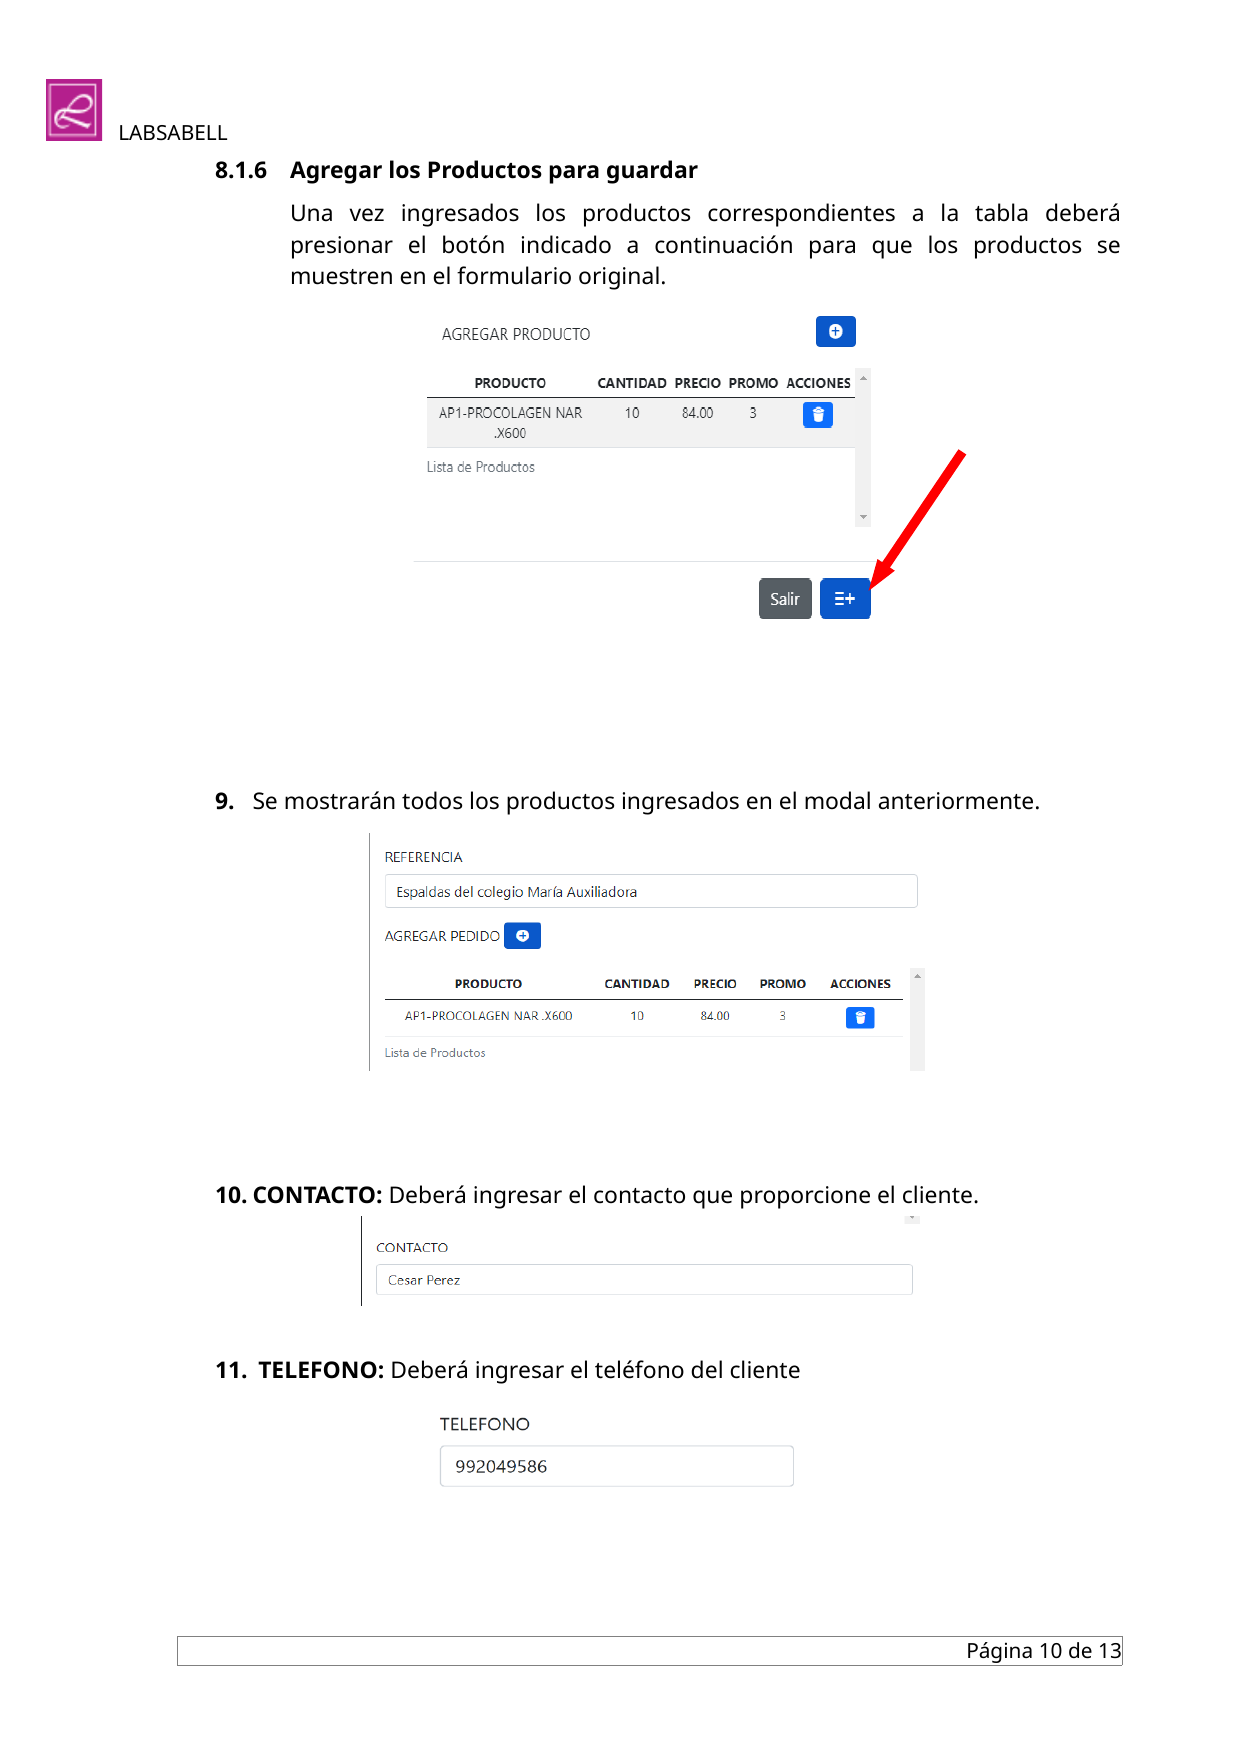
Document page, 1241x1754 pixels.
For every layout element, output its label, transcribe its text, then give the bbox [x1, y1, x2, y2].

list CONTACTO: Deberá ingresar el contacto que proporcione el cliente. [215, 1178, 1122, 1210]
list Se mostrarán todos los productos ingresados en el modal anteriormente. [215, 785, 1122, 816]
text Una vez ingresados los productos correspondientes a la tabla deberá presionar el botón indicado a continuación para que los productos se muestren en el formulario original. [290, 197, 1122, 291]
list Agregar los Productos para guardar [215, 153, 1122, 185]
list TELEFONO: Deberá ingresar el teléfono del cliente [215, 1353, 1122, 1385]
